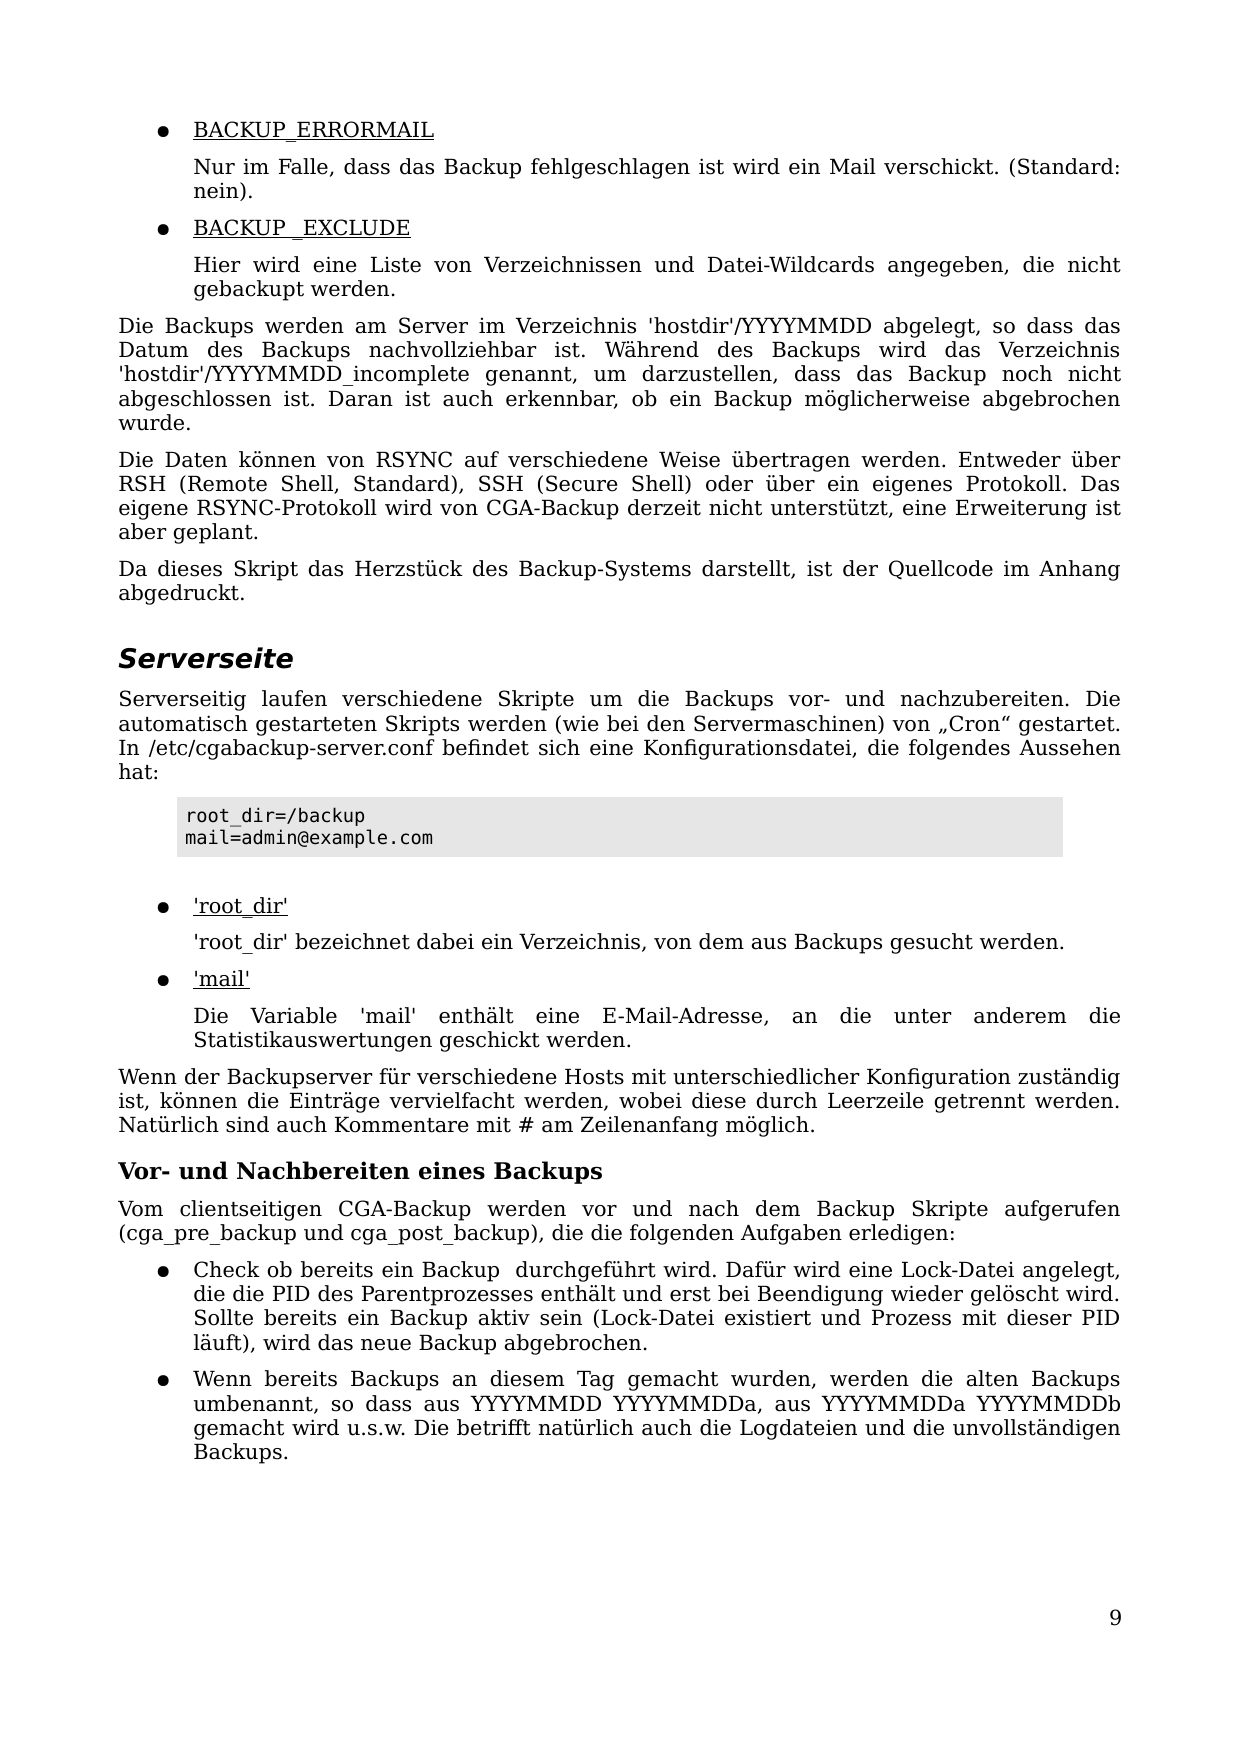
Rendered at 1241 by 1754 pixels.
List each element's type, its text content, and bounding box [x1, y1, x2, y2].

text Da dieses Skript das Herzstück des Backup-Systems darstellt, ist der Quellcode im Anhang abgedruckt. [118, 557, 1122, 606]
text Die Backups werden am Server im Verzeichnis 'hostdir'/YYYYMMDD abgelegt, so dass das Datum des Backups nachvollziehbar ist. Während des Backups wird das Verzeichnis 'hostdir'/YYYYMMDD_incomplete genannt, um darzustellen, dass das Backup noch nicht abgeschlossen ist. Daran ist auch erkennbar, ob ein Backup möglicherweise abgebrochen wurde. [118, 314, 1122, 435]
list Die Variable 'mail' enthält eine E-Mail-Adresse, an die unter anderem die Statistikauswertungen geschickt werden. [156, 1004, 1122, 1052]
text Serverseitig laufen verschiedene Skripte um die Backups vor- und nachzubereiten. Die automatisch gestarteten Skripts werden (wie bei den Servermaschinen) von „Cron“ gestartet. In /etc/cgabackup-server.conf befindet sich eine Konfigurationsdatei, die folgendes Aussehen hat: [118, 687, 1122, 784]
list Wenn bereits Backups an diesem Tag gemacht wurden, werden die alten Backups umbenannt, so dass aus YYYYMMDD YYYYMMDDa, aus YYYYMMDDa YYYYMMDDb gemacht wird u.s.w. Die betrifft natürlich auch die Logdateien und die unvollständigen Backups. [156, 1367, 1122, 1464]
list BACKUP _EXCLUDE [156, 216, 1122, 240]
list 'root_dir' [156, 894, 1122, 918]
list Check ob bereits ein Backup durchgeführt wird. Dafür wird eine Lock-Datei angelegt, die die PID des Parentprozesses enthält und erst bei Beendigung wieder gelöscht wird. Sollte bereits ein Backup aktiv sein (Lock-Datei existiert und Prozess mit dieser PID läuft), wird das neue Backup abgebrochen. [156, 1258, 1122, 1355]
text Die Daten können von RSYNC auf verschiedene Weise übertragen werden. Entweder über RSH (Remote Shell, Standard), SSH (Secure Shell) oder über ein eigenes Protokoll. Das eigene RSYNC-Protokoll wird von CGA-Backup derzeit nicht unterstützt, eine Erweiterung ist aber geplant. [118, 448, 1122, 545]
list 'root_dir' bezeichnet dabei ein Verzeichnis, von dem aus Backups gesucht werden. [156, 930, 1122, 955]
text root_dir=/backup [182, 802, 1058, 819]
list BACKUP_ERRORMAIL [156, 118, 1122, 142]
text Vom clientseitigen CGA-Backup werden vor und nach dem Backup Skripte aufgerufen (cga_pre_backup und cga_post_backup), die die folgenden Aufgaben erledigen: [118, 1197, 1122, 1245]
list 'mail' [156, 967, 1122, 991]
text Wenn der Backupserver für verschiedene Hosts mit unterschiedlicher Konfiguration zuständig ist, können die Einträge vervielfacht werden, wobei diese durch Leerzeile getrennt werden. Natürlich sind auch Kommentare mit # am Zeilenanfang möglich. [118, 1065, 1122, 1138]
text mail=admin@example.com [182, 819, 1058, 852]
subtitle Vor- und Nachbereiten eines Backups [118, 1158, 1122, 1185]
subtitle Serverseite [118, 643, 1122, 675]
list Hier wird eine Liste von Verzeichnissen und Datei-Wildcards angegeben, die nicht gebackupt werden. [156, 253, 1122, 301]
list Nur im Falle, dass das Backup fehlgeschlagen ist wird ein Mail verschickt. (Standard: nein). [156, 155, 1122, 203]
